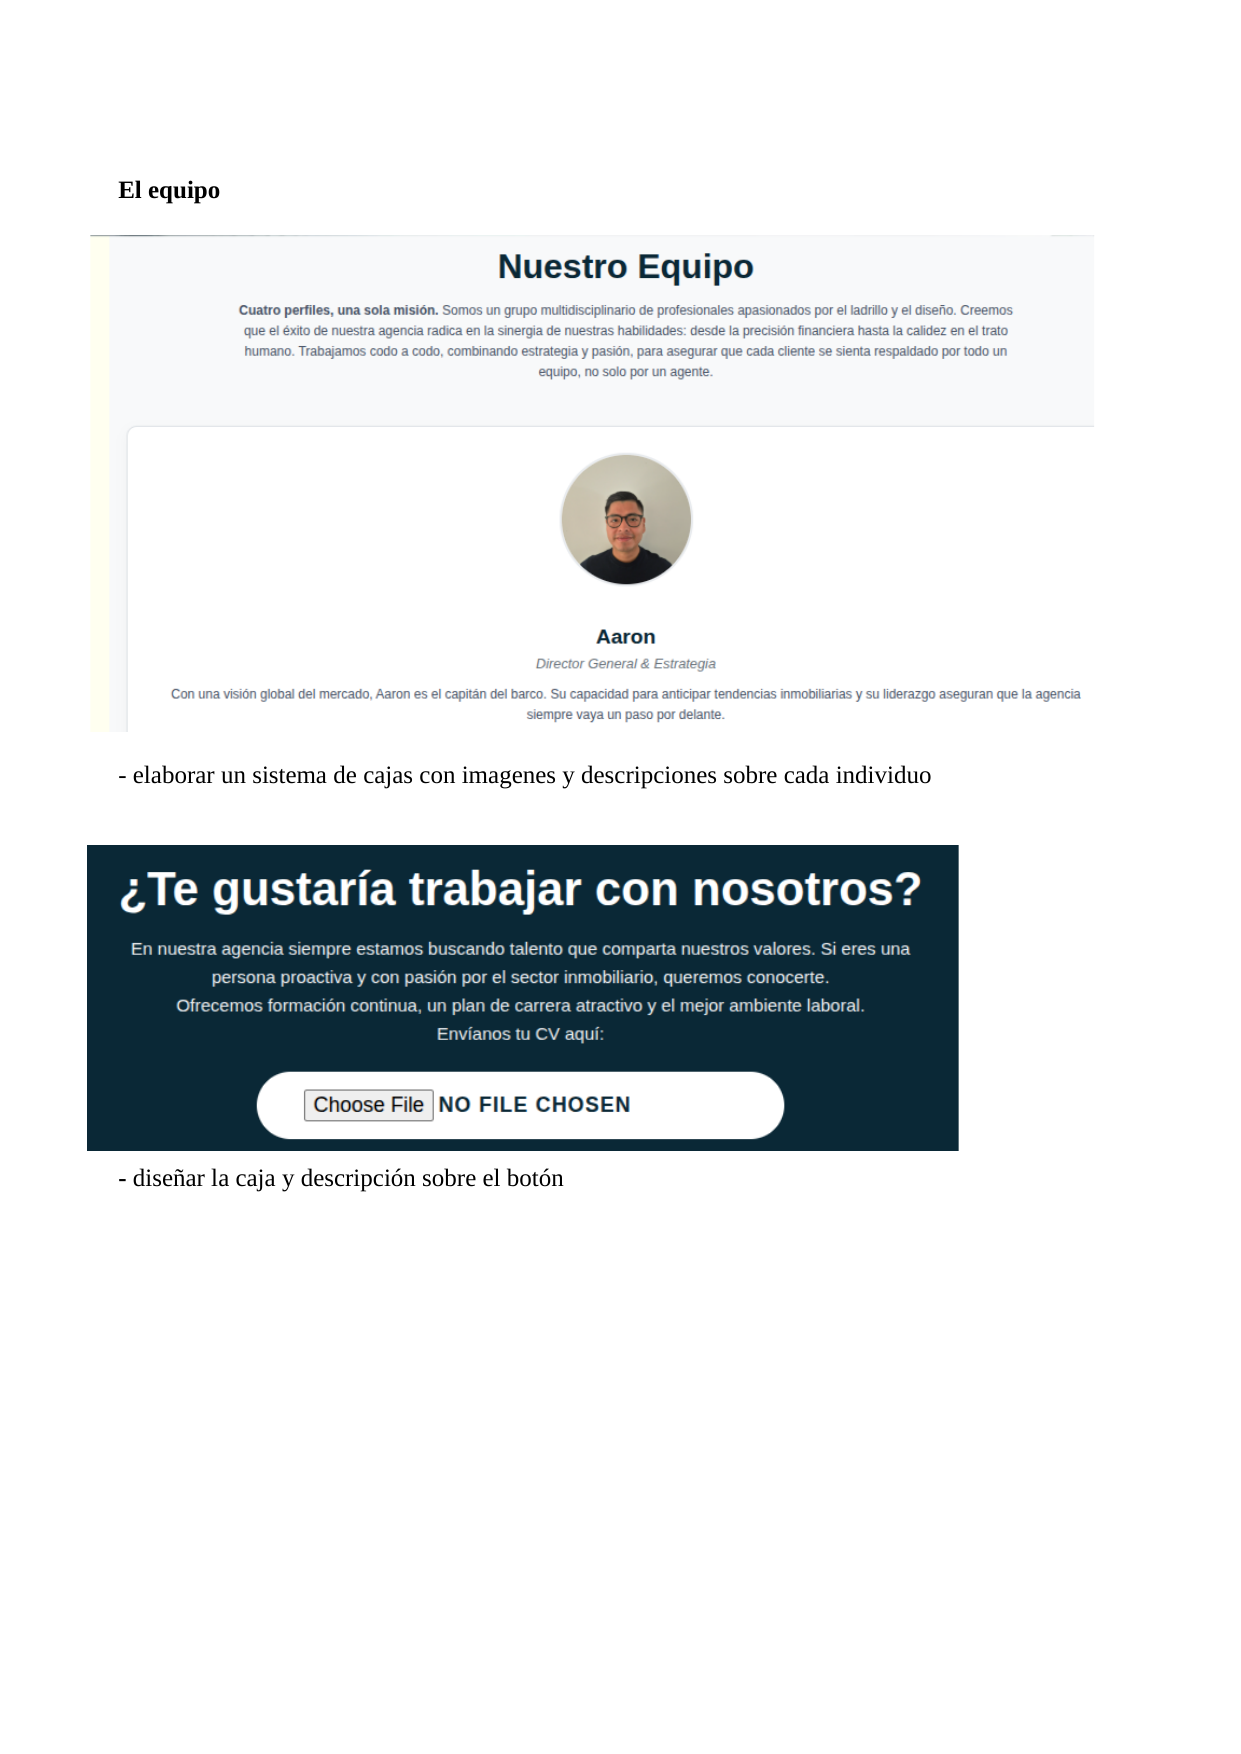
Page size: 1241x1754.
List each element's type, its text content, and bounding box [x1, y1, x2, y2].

picture [90, 235, 1095, 732]
text - elaborar un sistema de cajas con imagenes y descripciones sobre cada individuo [118, 761, 1122, 789]
picture [87, 845, 959, 1151]
text - diseñar la caja y descripción sobre el botón [118, 1163, 1122, 1192]
text El equipo [118, 176, 1122, 204]
